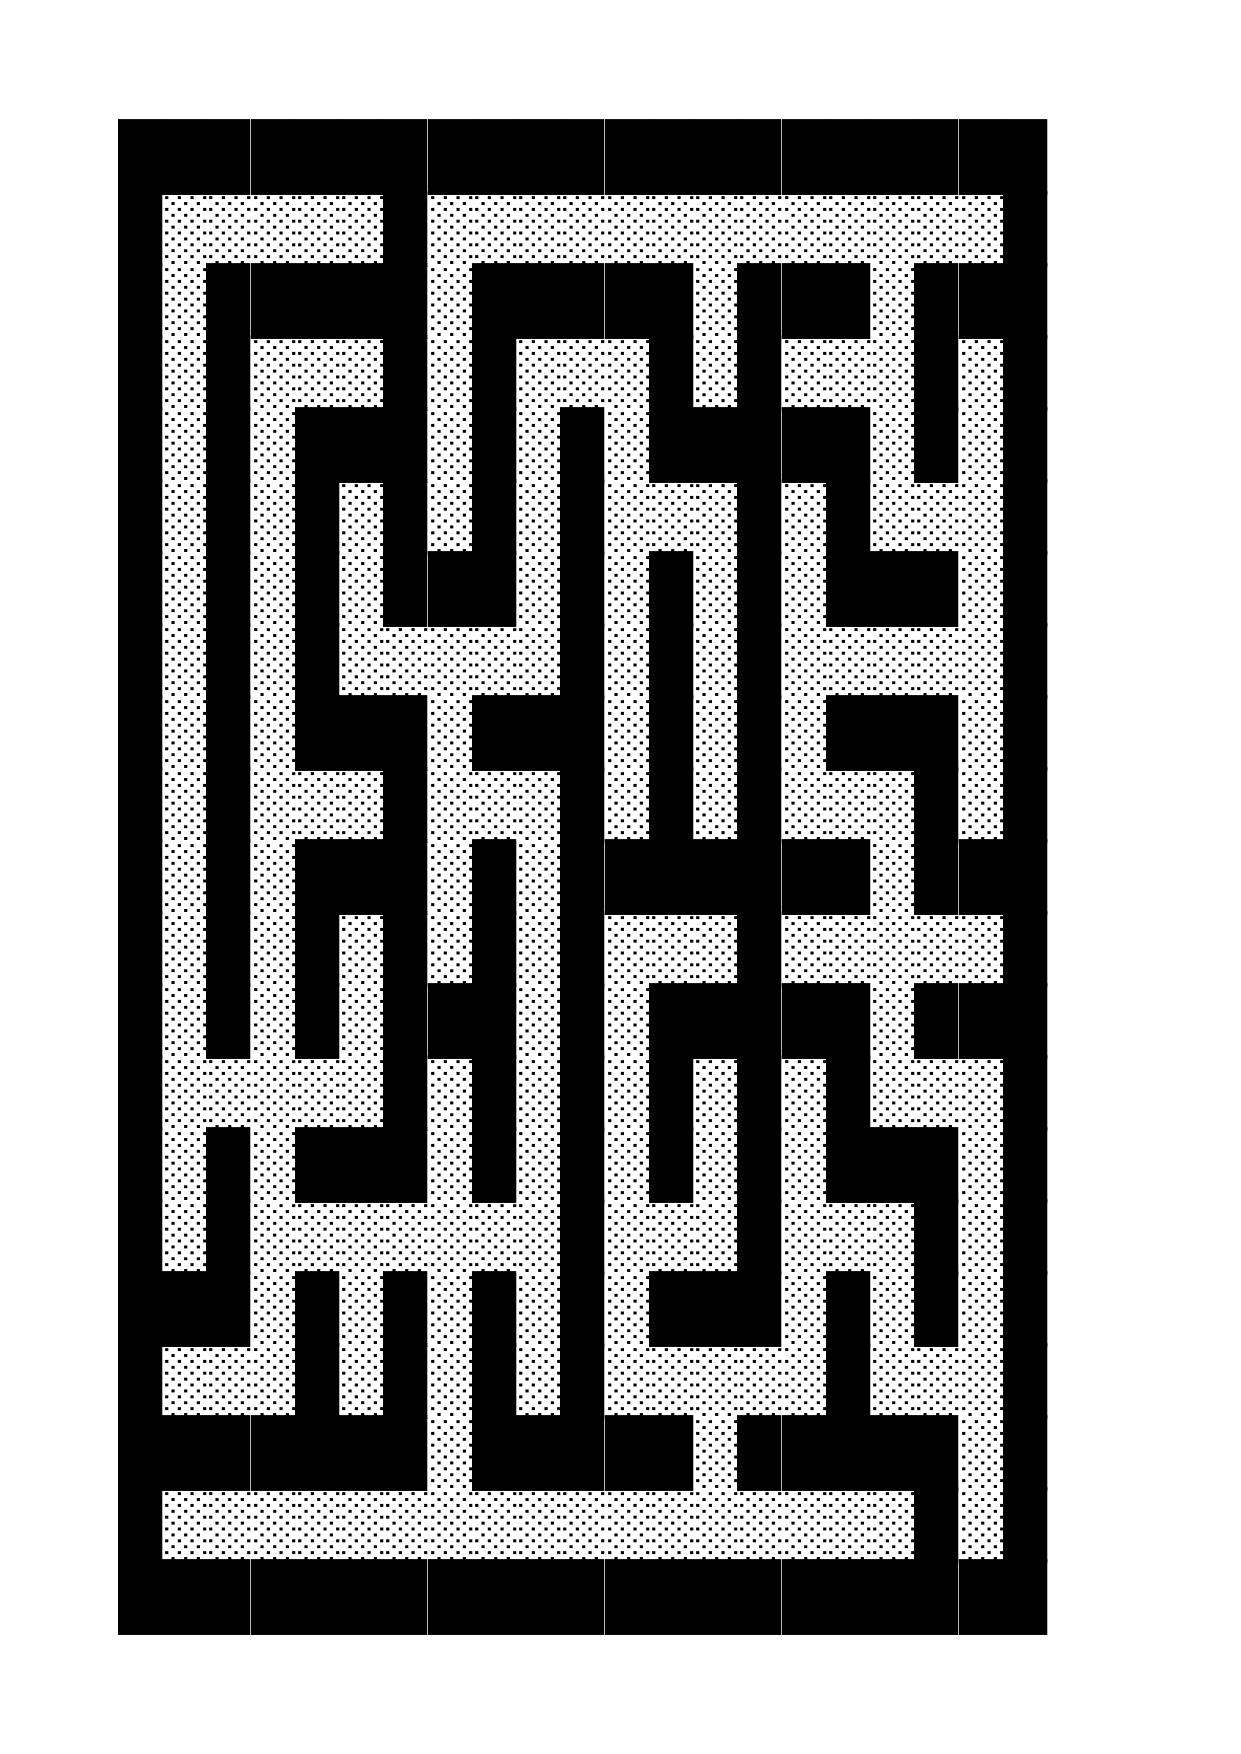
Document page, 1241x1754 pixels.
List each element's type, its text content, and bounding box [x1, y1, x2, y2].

text █░█░░░█░█░░░█░█░░░█░█ [162, 334, 206, 406]
text █░█░███░█░█░█░█░███░█ [781, 1126, 826, 1198]
text █░█░█░█░█░█░░░█░░░░░█ [781, 910, 1003, 982]
text █░█░█░█░█░█░░░█░█░░░█ [781, 478, 826, 550]
text █░█░░░█░░░█░█░█░░░█░█ [427, 766, 560, 838]
text █░█░░░█░█░░░█░█░░░█░█ [250, 334, 383, 406]
text █░█░█░█░█░█░░░█░░░░░█ [339, 915, 383, 982]
text ███████░█████░█████░█ [687, 1414, 746, 1486]
text █░█░█░█░█░█░░░█░█░░░█ [604, 478, 737, 550]
text █░█░░░░░░░█░░░█░░░█░█ [958, 1198, 1003, 1270]
text █░█░░░█░█░░░█░█░░░█░█ [1047, 334, 1122, 406]
text █░█░░░█░░░█░█░█░░░█░█ [693, 766, 737, 838]
text █░█░███░█░█░█████░█░█ [958, 406, 1003, 478]
text █░█░███░█░███████░███ [162, 838, 206, 910]
text █░█░█░█░█░█░░░█░░░░░█ [1047, 910, 1122, 982]
text █░░░░░█░░░░░░░░░░░░░█ [427, 190, 1003, 262]
text █░█░███░█░███████░███ [250, 838, 304, 910]
text █░█░█░███░█░█░█░███░█ [604, 550, 658, 622]
text █░█░░░█░█░░░█░█░░░█░█ [516, 334, 649, 406]
text █░█░█░███░█░█░█░███░█ [952, 550, 1003, 622]
text █░█░█░███░█░█████░███ [864, 982, 923, 1054]
text █░░░█░█░█░█░░░░░█░░░█ [339, 1342, 383, 1414]
text █░░░░░█░█░█░█░█░█░░░█ [1047, 1054, 1122, 1126]
text █░█░███░█░███████░███ [1047, 838, 1122, 910]
text █░█░███░█░█░█░█░███░█ [693, 1126, 737, 1198]
text █░█████░█████░███░███ [427, 262, 481, 334]
text █░█░███░███░█░█░███░█ [604, 694, 649, 766]
text ███░█░█░█░█░███░█░█░█ [958, 1270, 1003, 1342]
text █░█░░░░░░░█░░░█░░░█░█ [781, 1198, 914, 1270]
text █░█░░░░░░░█░░░█░░░█░█ [250, 1198, 560, 1270]
text █░█░███░███░█░█░███░█ [421, 694, 481, 766]
text █░█░░░█░█░░░█░█░░░█░█ [958, 334, 1003, 406]
text █░█░███░███░█░█░███░█ [162, 694, 206, 766]
text █░█░███░█░█░█░█░███░█ [604, 1126, 649, 1198]
text █░█░░░█░░░█░█░█░░░█░█ [781, 766, 914, 838]
text █░░░░░░░░░░░░░░░░░█░█ [958, 1486, 1003, 1558]
text ███████░█████░█████░█ [1047, 1414, 1122, 1486]
text █░█░█░███░█░█░█░███░█ [1047, 550, 1122, 622]
text █░░░█░█░█░█░░░░░█░░░█ [1047, 1342, 1122, 1414]
text █░░░░░█░░░░░░░░░░░░░█ [162, 190, 383, 262]
text █░█░███░█░█░█████░█░█ [162, 406, 206, 478]
text █░█░███░█░█░█░█░███░█ [427, 1126, 472, 1198]
text █░█░█░░░░░█░█░█░░░░░█ [693, 622, 737, 694]
text █░█░░░░░░░█░░░█░░░█░█ [162, 1198, 206, 1270]
text █░█░░░█░░░█░█░█░░░█░█ [162, 766, 206, 838]
text █░░░░░█░█░█░█░█░█░░░█ [781, 1054, 826, 1126]
text █░█░░░█░░░█░█░█░░░█░█ [1047, 766, 1122, 838]
text █░█░█░███░█░█████░███ [516, 982, 560, 1054]
text █░█░███░█░███████░███ [427, 838, 481, 910]
text █░█░█░░░░░█░█░█░░░░░█ [162, 622, 206, 694]
text █░█░█░█░█░█░░░█░█░░░█ [427, 478, 472, 550]
text █░█░███░█░█░█████░█░█ [864, 406, 914, 478]
text █░█░█░█░█░█░░░█░█░░░█ [870, 478, 1003, 550]
text █░█░█░░░░░█░█░█░░░░░█ [1047, 622, 1122, 694]
text █░█░███░█░█░█░█░███░█ [1047, 1126, 1122, 1198]
text █░█░█░███░█░█░█░███░█ [339, 550, 383, 622]
text █░█░░░█░█░░░█░█░░░█░█ [427, 334, 472, 406]
text ███░█░█░█░█░███░█░█░█ [604, 1270, 658, 1342]
text █░█████░█████░███░███ [864, 262, 923, 334]
text █░░░█░█░█░█░░░░░█░░░█ [162, 1342, 295, 1414]
text █░█░███░█░█░█░█░███░█ [244, 1126, 304, 1198]
text ███████░█████░█████░█ [952, 1414, 1003, 1486]
text █░░░█░█░█░█░░░░░█░░░█ [604, 1342, 826, 1414]
text █░█░█░█░█░█░░░█░░░░░█ [604, 910, 737, 982]
text ███░█░█░█░█░███░█░█░█ [421, 1270, 481, 1342]
text █░█░█░░░░░█░█░█░░░░░█ [339, 622, 560, 694]
text █░█░███░█░███████░███ [510, 838, 560, 910]
text █░█░█░█░█░█░░░█░░░░░█ [162, 910, 206, 982]
text █░█░█░█░█░█░░░█░░░░░█ [427, 910, 472, 982]
text █░█░░░░░░░█░░░█░░░█░█ [1047, 1198, 1122, 1270]
text █░░░█░█░█░█░░░░░█░░░█ [427, 1342, 472, 1414]
text █░█░█░█░█░█░░░█░█░░░█ [1047, 478, 1122, 550]
text █░█░█░███░█░█████░███ [162, 982, 206, 1054]
text ███░█░█░█░█░███░█░█░█ [1047, 1270, 1122, 1342]
text █░█░███░█░█░█████░█░█ [516, 406, 569, 478]
text ███░█░█░█░█░███░█░█░█ [250, 1270, 304, 1342]
text █░░░░░█░█░█░█░█░█░░░█ [693, 1059, 737, 1126]
text █░█░█░█░█░█░░░█░█░░░█ [162, 478, 206, 550]
text █░█░███░█░█░█░█░███░█ [516, 1126, 560, 1198]
text █░█░█░███░█░█░█░███░█ [687, 550, 737, 622]
text █░█░█░█░█░█░░░█░░░░░█ [516, 910, 560, 982]
text █░░░░░█░█░█░█░█░█░░░█ [162, 1054, 383, 1126]
text █░█░█░░░░░█░█░█░░░░░█ [604, 622, 649, 694]
text █░█░███░███░█░█░███░█ [952, 694, 1003, 766]
text █░░░░░░░░░░░░░░░░░█░█ [162, 1486, 914, 1558]
text █░█░███░█░█░█████░█░█ [1047, 406, 1122, 478]
text █░█░███░█░█░█░█░███░█ [162, 1126, 215, 1198]
text █░█░███░█░█░█████░█░█ [427, 406, 472, 478]
text █░░░░░█░█░█░█░█░█░░░█ [516, 1054, 560, 1126]
text █░█░███░███░█░█░███░█ [781, 694, 835, 766]
text █░░░░░█░█░█░█░█░█░░░█ [870, 1054, 1003, 1126]
text █░█░█░█░█░█░░░█░█░░░█ [516, 478, 560, 550]
text █░█░█░█░█░█░░░█░█░░░█ [250, 478, 295, 550]
text █░█░█░███░█░█████░███ [1047, 982, 1122, 1054]
text █░█░░░█░░░█░█░█░░░█░█ [958, 766, 1003, 838]
text █░█░█░███░█░█████░███ [339, 982, 383, 1054]
text █░░░█░█░█░█░░░░░█░░░█ [516, 1342, 560, 1414]
text █░█░░░█░█░░░█░█░░░█░█ [693, 334, 737, 406]
text █░█░░░█░█░░░█░█░░░█░█ [781, 334, 914, 406]
text ███████░█████░█████░█ [427, 1414, 472, 1486]
text ███░█░█░█░█░███░█░█░█ [864, 1270, 914, 1342]
text █░█░█░█░█░█░░░█░█░░░█ [339, 483, 383, 550]
text █████████████████████ [1047, 1558, 1122, 1630]
text ███░█░█░█░█░███░█░█░█ [333, 1270, 392, 1342]
text █░█░███░███░█░█░███░█ [250, 694, 295, 766]
text █░█░███░█░█░█░█░███░█ [952, 1126, 1003, 1198]
text █░█░█░███░█░█░█░███░█ [250, 550, 295, 622]
text █░█░█░███░█░█████░███ [604, 982, 658, 1054]
text █░█░█░███░█░█░█░███░█ [516, 550, 560, 622]
text █░█░█░░░░░█░█░█░░░░░█ [781, 622, 1003, 694]
text █░░░█░█░█░█░░░░░█░░░█ [870, 1342, 1003, 1414]
text █░█░███░█░███████░███ [864, 838, 914, 910]
text █░█░░░█░░░█░█░█░░░█░█ [250, 766, 383, 838]
text █░█░███░███░█░█░███░█ [1047, 694, 1122, 766]
text █░█░░░█░░░█░█░█░░░█░█ [604, 766, 649, 838]
text █░█░░░░░░░█░░░█░░░█░█ [604, 1198, 737, 1270]
text █░█░███░█░█░█████░█░█ [250, 406, 304, 478]
text █░█░█░█░█░█░░░█░░░░░█ [250, 910, 295, 982]
text █░█░█░███░█░█░█░███░█ [781, 550, 826, 622]
text █░░░░░█░█░█░█░█░█░░░█ [604, 1054, 649, 1126]
text █░█░███░█░█░█████░█░█ [598, 406, 649, 478]
text █░░░░░█░░░░░░░░░░░░░█ [1047, 190, 1122, 262]
text █░█████░█████░███░███ [1047, 262, 1122, 334]
text █░░░░░█░█░█░█░█░█░░░█ [427, 1054, 472, 1126]
text █░█████░█████░███░███ [162, 262, 215, 334]
text █░█░█░░░░░█░█░█░░░░░█ [250, 622, 295, 694]
text ███░█░█░█░█░███░█░█░█ [510, 1270, 560, 1342]
text █░█░███░███░█░█░███░█ [693, 694, 737, 766]
text █░█████░█████░███░███ [687, 262, 746, 334]
text █████████████████████ [118, 118, 1122, 190]
text █░█░█░███░█░█░█░███░█ [162, 550, 206, 622]
text ███░█░█░█░█░███░█░█░█ [781, 1270, 835, 1342]
text █░░░░░░░░░░░░░░░░░█░█ [1047, 1486, 1122, 1558]
text █░█░█░███░█░█████░███ [250, 982, 295, 1054]
